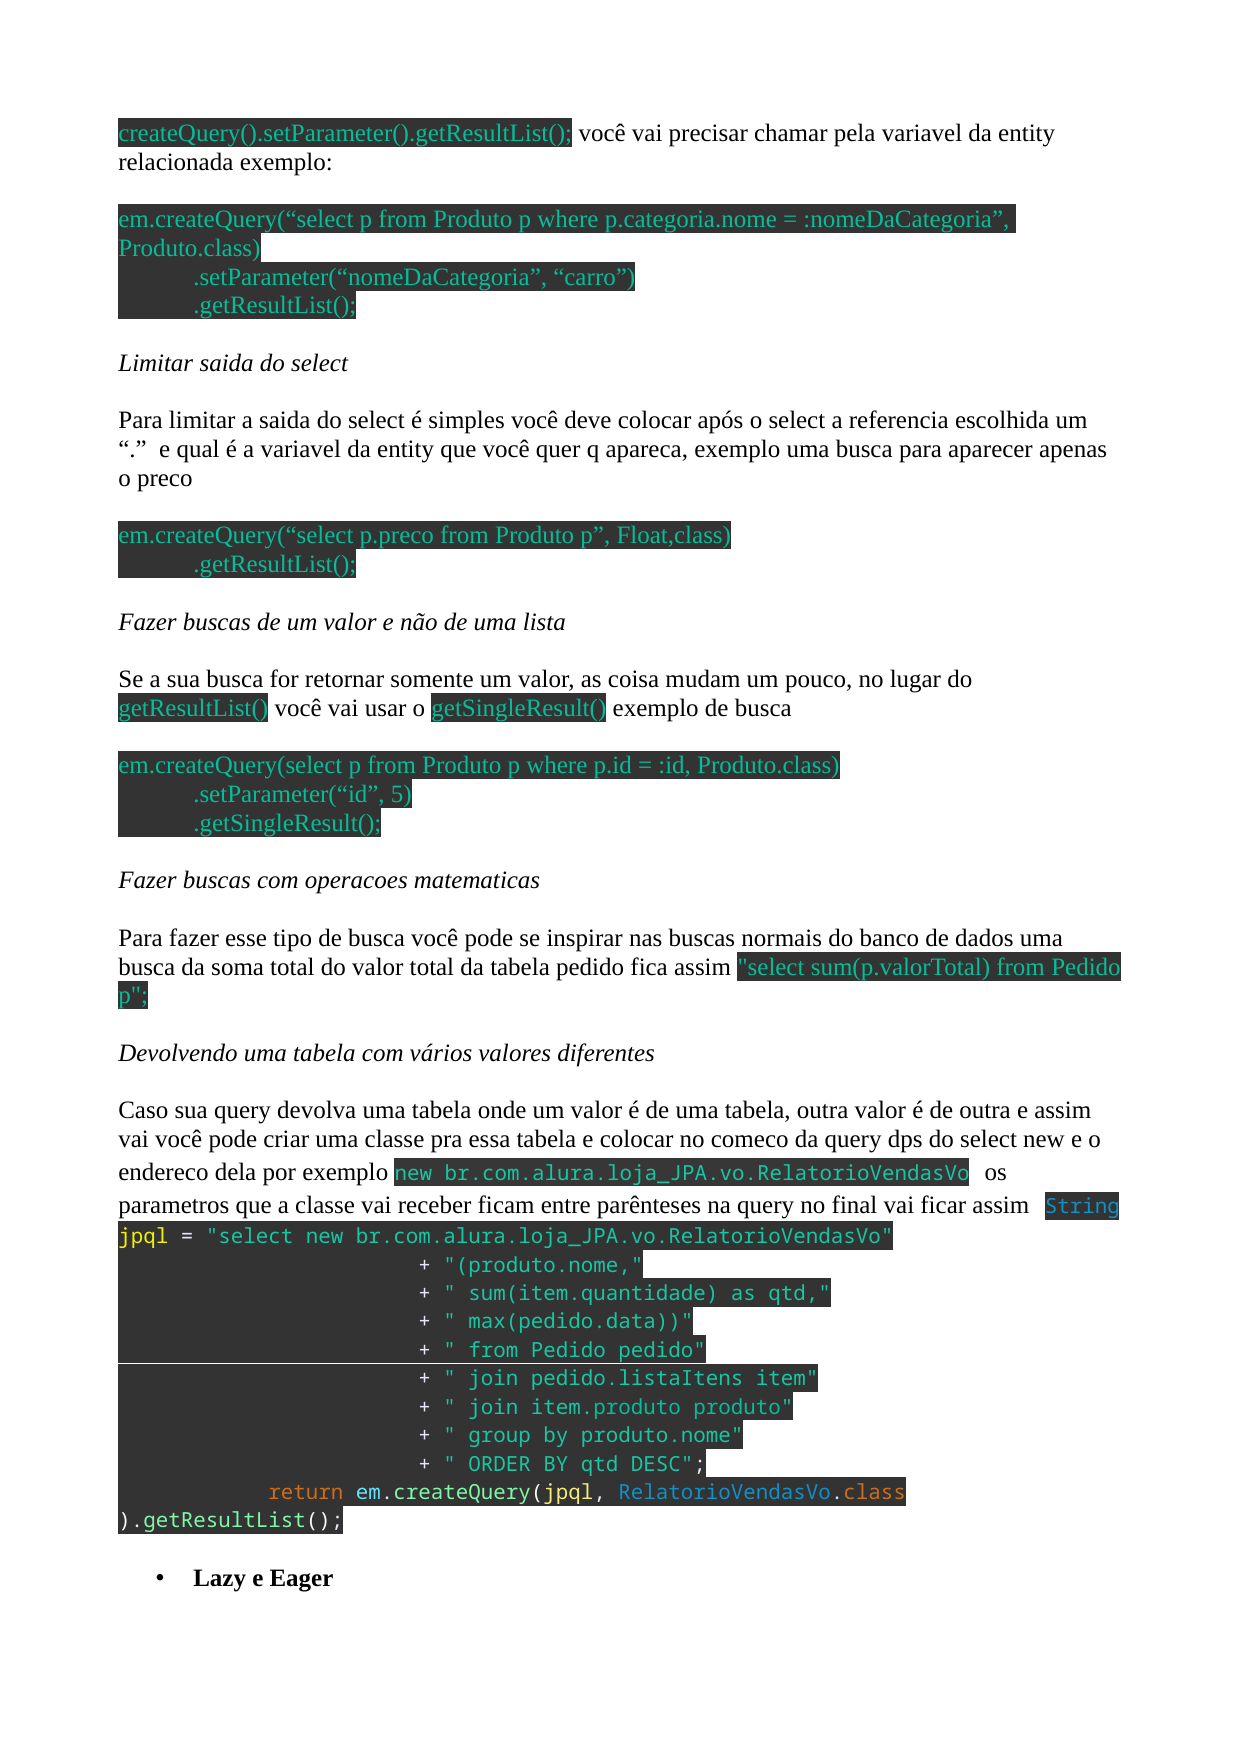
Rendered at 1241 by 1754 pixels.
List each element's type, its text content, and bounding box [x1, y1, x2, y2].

text Fazer buscas com operacoes matematicas [118, 866, 1122, 894]
text .setParameter(“id”, 5) [118, 779, 1122, 808]
text Devolvendo uma tabela com vários valores diferentes [118, 1038, 1122, 1067]
text Se a sua busca for retornar somente um valor, as coisa mudam um pouco, no lugar do getResultList() você vai usar o getSingleResult() exemplo de busca [118, 664, 1122, 722]
text + " join item.produto produto" [118, 1392, 1122, 1420]
text + " max(pedido.data))" [118, 1307, 1122, 1335]
text .getResultList(); [118, 549, 1122, 578]
text Fazer buscas de um valor e não de uma lista [118, 607, 1122, 636]
text .getResultList(); [118, 291, 1122, 319]
text em.createQuery(“select p from Produto p where p.categoria.nome = :nomeDaCategoria”, Produto.class) [118, 204, 1122, 262]
text + " from Pedido pedido" [118, 1335, 1122, 1363]
text + " sum(item.quantidade) as qtd," [118, 1278, 1122, 1307]
text .getSingleResult(); [118, 808, 1122, 837]
text Limitar saida do select [118, 348, 1122, 377]
text + "(produto.nome," [118, 1250, 1122, 1278]
text createQuery().setParameter().getResultList(); você vai precisar chamar pela variavel da entity relacionada exemplo: [118, 118, 1122, 176]
text .setParameter(“nomeDaCategoria”, “carro”) [118, 262, 1122, 291]
text em.createQuery(select p from Produto p where p.id = :id, Produto.class) [118, 751, 1122, 779]
text return em.createQuery(jpql, RelatorioVendasVo.class ).getResultList(); [118, 1477, 1122, 1534]
text + " group by produto.nome" [118, 1420, 1122, 1449]
text + " join pedido.listaItens item" [118, 1363, 1122, 1392]
text em.createQuery(“select p.preco from Produto p”, Float,class) [118, 521, 1122, 549]
text + " ORDER BY qtd DESC"; [118, 1449, 1122, 1477]
text Para limitar a saida do select é simples você deve colocar após o select a referencia escolhida um “.” e qual é a variavel da entity que você quer q apareca, exemplo uma busca para aparecer apenas o preco [118, 406, 1122, 492]
list Lazy e Eager [156, 1563, 1122, 1592]
text Caso sua query devolva uma tabela onde um valor é de uma tabela, outra valor é de outra e assim vai você pode criar uma classe pra essa tabela e colocar no comeco da query dps do select new e o endereco dela por exemplo new br.com.alura.loja_JPA.vo.RelatorioVendasVo os parametros que a classe vai receber ficam entre parênteses na query no final vai ficar assim String jpql = "select new br.com.alura.loja_JPA.vo.RelatorioVendasVo" [118, 1096, 1122, 1250]
text Para fazer esse tipo de busca você pode se inspirar nas buscas normais do banco de dados uma busca da soma total do valor total da tabela pedido fica assim "select sum(p.valorTotal) from Pedido p"; [118, 923, 1122, 1009]
